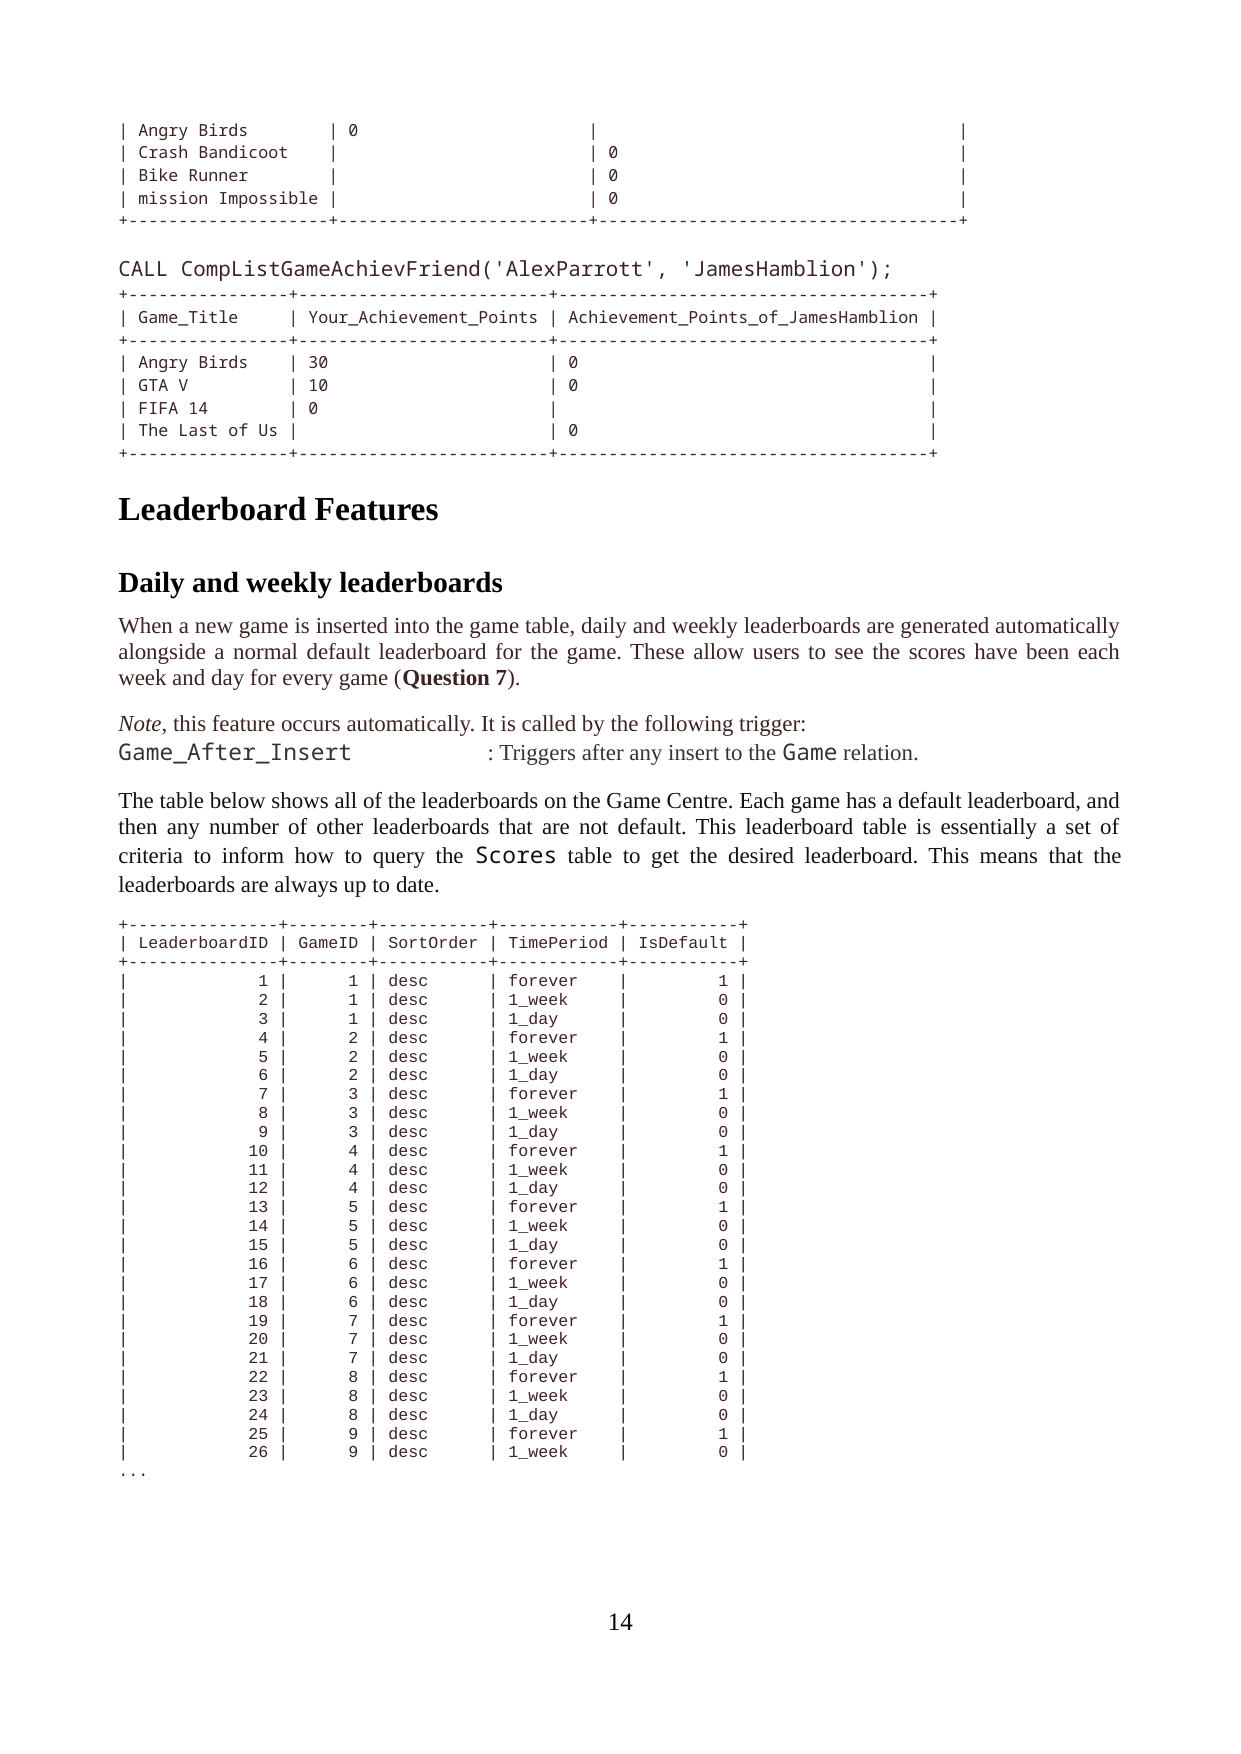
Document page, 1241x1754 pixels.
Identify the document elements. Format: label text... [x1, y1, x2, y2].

text | 2 | 1 | desc | 1_week | 0 | [118, 992, 1122, 1010]
text | 10 | 4 | desc | forever | 1 | [118, 1142, 1122, 1161]
text | Crash Bandicoot | | 0 | [118, 141, 1122, 163]
text ... [118, 1463, 1122, 1482]
text | LeaderboardID | GameID | SortOrder | TimePeriod | IsDefault | [118, 935, 1122, 954]
text +---------------+--------+-----------+------------+-----------+ [118, 954, 1122, 973]
text +---------------+--------+-----------+------------+-----------+ [118, 916, 1122, 935]
text | 25 | 9 | desc | forever | 1 | [118, 1425, 1122, 1444]
text +----------------+-------------------------+-------------------------------------+ [118, 328, 1122, 351]
text When a new game is inserted into the game table, daily and weekly leaderboards are generated automatically alongside a normal default leaderboard for the game. These allow users to see the scores have been each week and day for every game (Question 7). [118, 612, 1122, 691]
text | 8 | 3 | desc | 1_week | 0 | [118, 1105, 1122, 1123]
text | 23 | 8 | desc | 1_week | 0 | [118, 1387, 1122, 1406]
text | 22 | 8 | desc | forever | 1 | [118, 1369, 1122, 1387]
text CALL CompListGameAchievFriend('AlexParrott', 'JamesHamblion'); [118, 254, 1122, 283]
text | 12 | 4 | desc | 1_day | 0 | [118, 1180, 1122, 1199]
text The table below shows all of the leaderboards on the Game Centre. Each game has a default leaderboard, and then any number of other leaderboards that are not default. This leaderboard table is essentially a set of criteria to inform how to query the Scores table to get the desired leaderboard. This means that the leaderboards are always up to date. [118, 787, 1122, 897]
text | 5 | 2 | desc | 1_week | 0 | [118, 1048, 1122, 1067]
text | 6 | 2 | desc | 1_day | 0 | [118, 1067, 1122, 1086]
text | 21 | 7 | desc | 1_day | 0 | [118, 1350, 1122, 1369]
text Game_After_Insert : Triggers after any insert to the Game relation. [118, 736, 1122, 767]
text | 3 | 1 | desc | 1_day | 0 | [118, 1010, 1122, 1029]
text | GTA V | 10 | 0 | [118, 374, 1122, 396]
text | 1 | 1 | desc | forever | 1 | [118, 973, 1122, 992]
text Note, this feature occurs automatically. It is called by the following trigger: [118, 710, 1122, 736]
text | 15 | 5 | desc | 1_day | 0 | [118, 1237, 1122, 1256]
text | Angry Birds | 30 | 0 | [118, 351, 1122, 374]
text | 20 | 7 | desc | 1_week | 0 | [118, 1331, 1122, 1350]
text | 7 | 3 | desc | forever | 1 | [118, 1086, 1122, 1105]
text | mission Impossible | | 0 | [118, 186, 1122, 209]
text | 14 | 5 | desc | 1_week | 0 | [118, 1218, 1122, 1237]
text | Game_Title | Your_Achievement_Points | Achievement_Points_of_JamesHamblion | [118, 306, 1122, 328]
text +--------------------+-------------------------+------------------------------------+ [118, 209, 1122, 232]
text | 26 | 9 | desc | 1_week | 0 | [118, 1444, 1122, 1463]
text | The Last of Us | | 0 | [118, 419, 1122, 442]
subtitle Daily and weekly leaderboards [118, 566, 1122, 599]
text | 18 | 6 | desc | 1_day | 0 | [118, 1293, 1122, 1312]
subtitle Leaderboard Features [118, 489, 1122, 528]
text +----------------+-------------------------+-------------------------------------+ [118, 283, 1122, 306]
text | 4 | 2 | desc | forever | 1 | [118, 1029, 1122, 1048]
text +----------------+-------------------------+-------------------------------------+ [118, 442, 1122, 464]
text | FIFA 14 | 0 | | [118, 396, 1122, 419]
text | 16 | 6 | desc | forever | 1 | [118, 1256, 1122, 1274]
text | 13 | 5 | desc | forever | 1 | [118, 1199, 1122, 1218]
text | Bike Runner | | 0 | [118, 163, 1122, 186]
text | 11 | 4 | desc | 1_week | 0 | [118, 1161, 1122, 1180]
text | 24 | 8 | desc | 1_day | 0 | [118, 1406, 1122, 1425]
text | 17 | 6 | desc | 1_week | 0 | [118, 1274, 1122, 1293]
text | 19 | 7 | desc | forever | 1 | [118, 1312, 1122, 1331]
text | 9 | 3 | desc | 1_day | 0 | [118, 1123, 1122, 1142]
text | Angry Birds | 0 | | [118, 118, 1122, 141]
